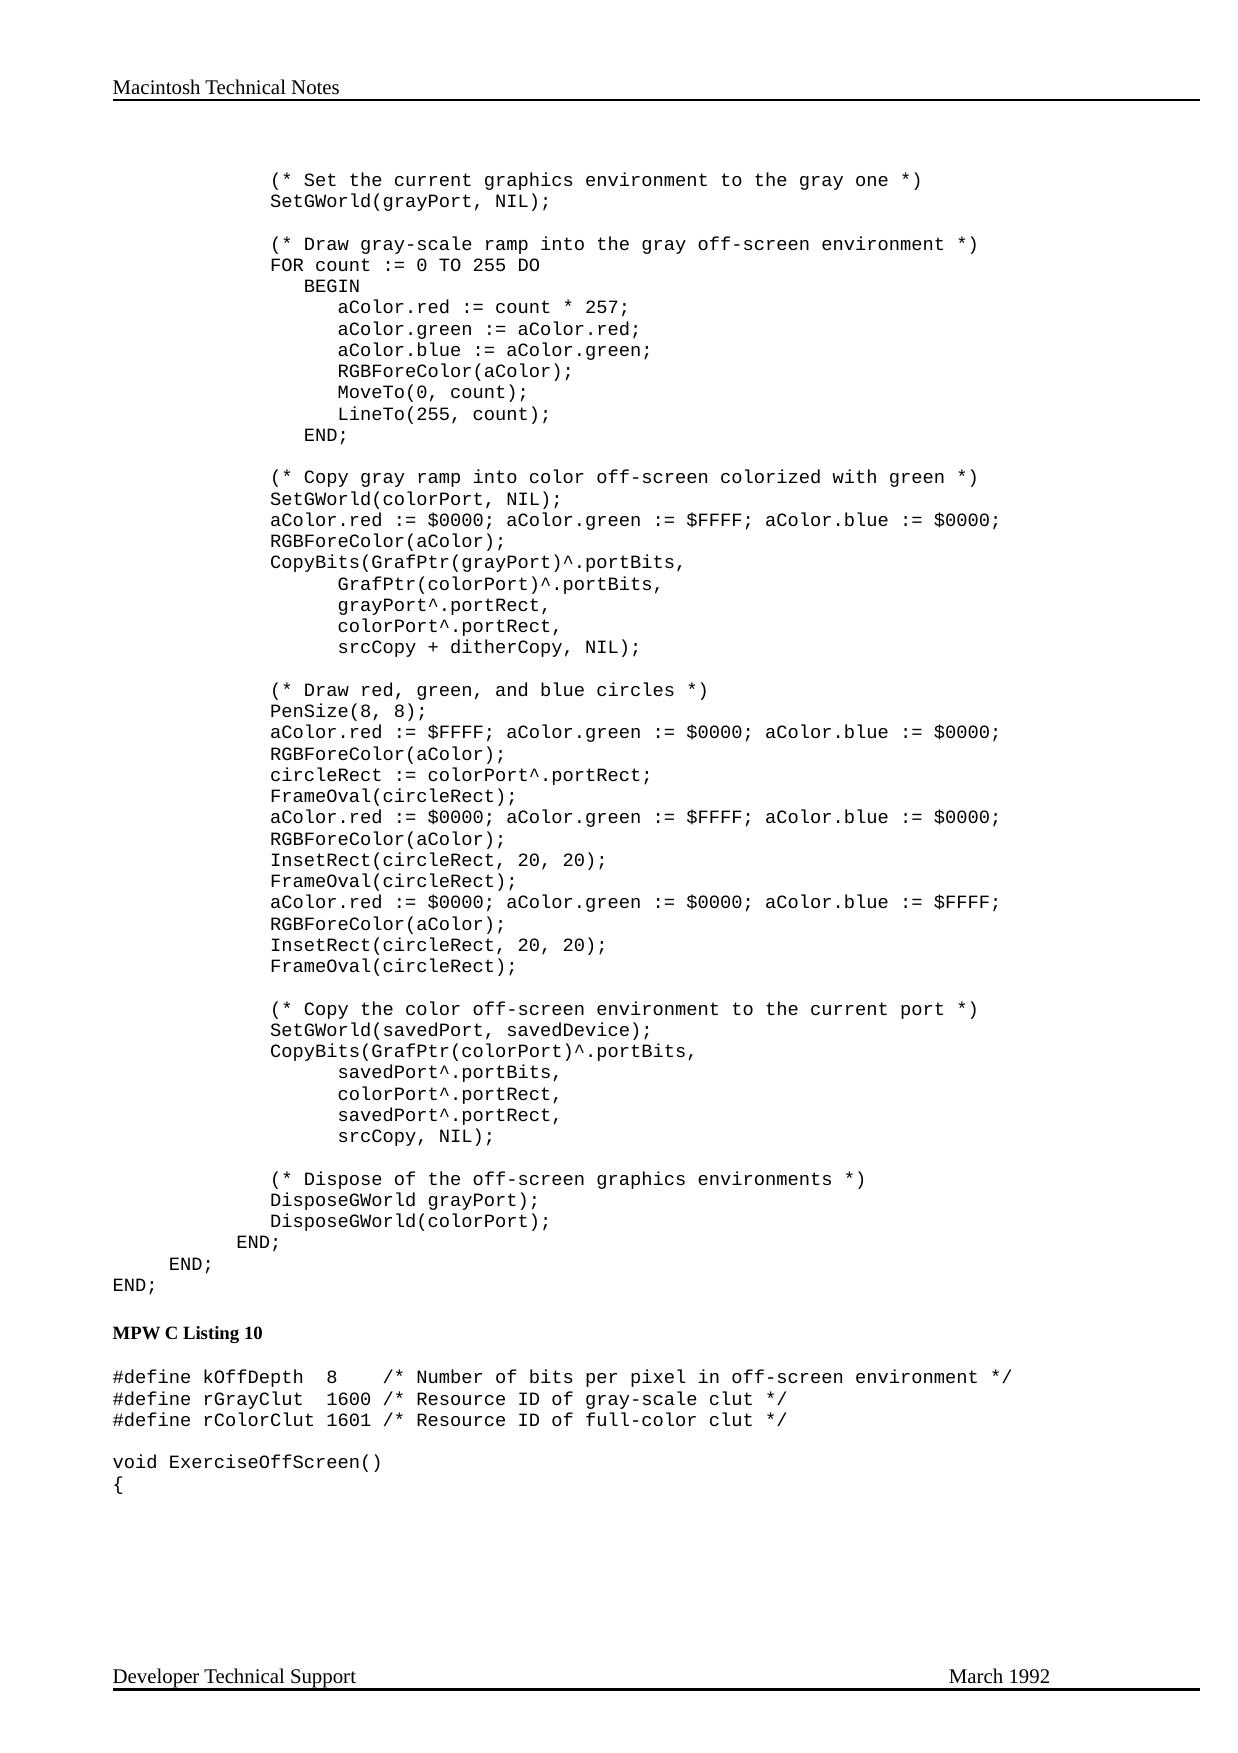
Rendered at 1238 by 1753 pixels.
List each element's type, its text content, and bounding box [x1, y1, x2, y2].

text CopyBits(GrafPtr(colorPort)^.portBits, [112, 1042, 1200, 1063]
text DisposeGWorld grayPort); [112, 1191, 1200, 1212]
text #define rColorClut 1601 /* Resource ID of full-color clut */ [112, 1411, 1200, 1432]
text RGBForeColor(aColor); [112, 914, 1200, 936]
text { [112, 1474, 1200, 1496]
text colorPort^.portRect, [112, 617, 1200, 638]
text FrameOval(circleRect); [112, 957, 1200, 978]
text SetGWorld(savedPort, savedDevice); [112, 1021, 1200, 1042]
text SetGWorld(colorPort, NIL); [112, 489, 1200, 511]
text grayPort^.portRect, [112, 596, 1200, 617]
text LineTo(255, count); [112, 404, 1200, 426]
text END; [112, 426, 1200, 447]
text FrameOval(circleRect); [112, 787, 1200, 808]
text FrameOval(circleRect); [112, 872, 1200, 893]
text srcCopy, NIL); [112, 1127, 1200, 1148]
text savedPort^.portBits, [112, 1063, 1200, 1084]
text savedPort^.portRect, [112, 1106, 1200, 1127]
text RGBForeColor(aColor); [112, 532, 1200, 553]
text END; [112, 1254, 1200, 1276]
text (* Copy gray ramp into color off-screen colorized with green *) [112, 468, 1200, 489]
text DisposeGWorld(colorPort); [112, 1212, 1200, 1233]
text RGBForeColor(aColor); [112, 829, 1200, 851]
text FOR count := 0 TO 255 DO [112, 256, 1200, 277]
text MPW C Listing 10 [112, 1322, 1200, 1343]
text aColor.red := count * 257; [112, 298, 1200, 319]
text RGBForeColor(aColor); [112, 362, 1200, 383]
text (* Set the current graphics environment to the gray one *) [112, 171, 1200, 192]
text PenSize(8, 8); [112, 702, 1200, 723]
text InsetRect(circleRect, 20, 20); [112, 851, 1200, 872]
text RGBForeColor(aColor); [112, 744, 1200, 766]
text InsetRect(circleRect, 20, 20); [112, 936, 1200, 957]
text void ExerciseOffScreen() [112, 1453, 1200, 1474]
text aColor.red := $0000; aColor.green := $FFFF; aColor.blue := $0000; [112, 511, 1200, 532]
text aColor.red := $FFFF; aColor.green := $0000; aColor.blue := $0000; [112, 723, 1200, 744]
text (* Dispose of the off-screen graphics environments *) [112, 1169, 1200, 1191]
text MoveTo(0, count); [112, 383, 1200, 404]
text #define kOffDepth 8 /* Number of bits per pixel in off-screen environment */ [112, 1368, 1200, 1389]
text SetGWorld(grayPort, NIL); [112, 192, 1200, 213]
text aColor.green := aColor.red; [112, 319, 1200, 341]
text aColor.red := $0000; aColor.green := $0000; aColor.blue := $FFFF; [112, 893, 1200, 914]
text GrafPtr(colorPort)^.portBits, [112, 574, 1200, 596]
text circleRect := colorPort^.portRect; [112, 766, 1200, 787]
text aColor.blue := aColor.green; [112, 341, 1200, 362]
text aColor.red := $0000; aColor.green := $FFFF; aColor.blue := $0000; [112, 808, 1200, 829]
text (* Copy the color off-screen environment to the current port *) [112, 999, 1200, 1021]
text srcCopy + ditherCopy, NIL); [112, 638, 1200, 659]
text (* Draw gray-scale ramp into the gray off-screen environment *) [112, 234, 1200, 256]
text CopyBits(GrafPtr(grayPort)^.portBits, [112, 553, 1200, 574]
text BEGIN [112, 277, 1200, 298]
text (* Draw red, green, and blue circles *) [112, 681, 1200, 702]
text END; [112, 1276, 1200, 1297]
text colorPort^.portRect, [112, 1084, 1200, 1106]
text #define rGrayClut 1600 /* Resource ID of gray-scale clut */ [112, 1389, 1200, 1411]
text END; [112, 1233, 1200, 1254]
